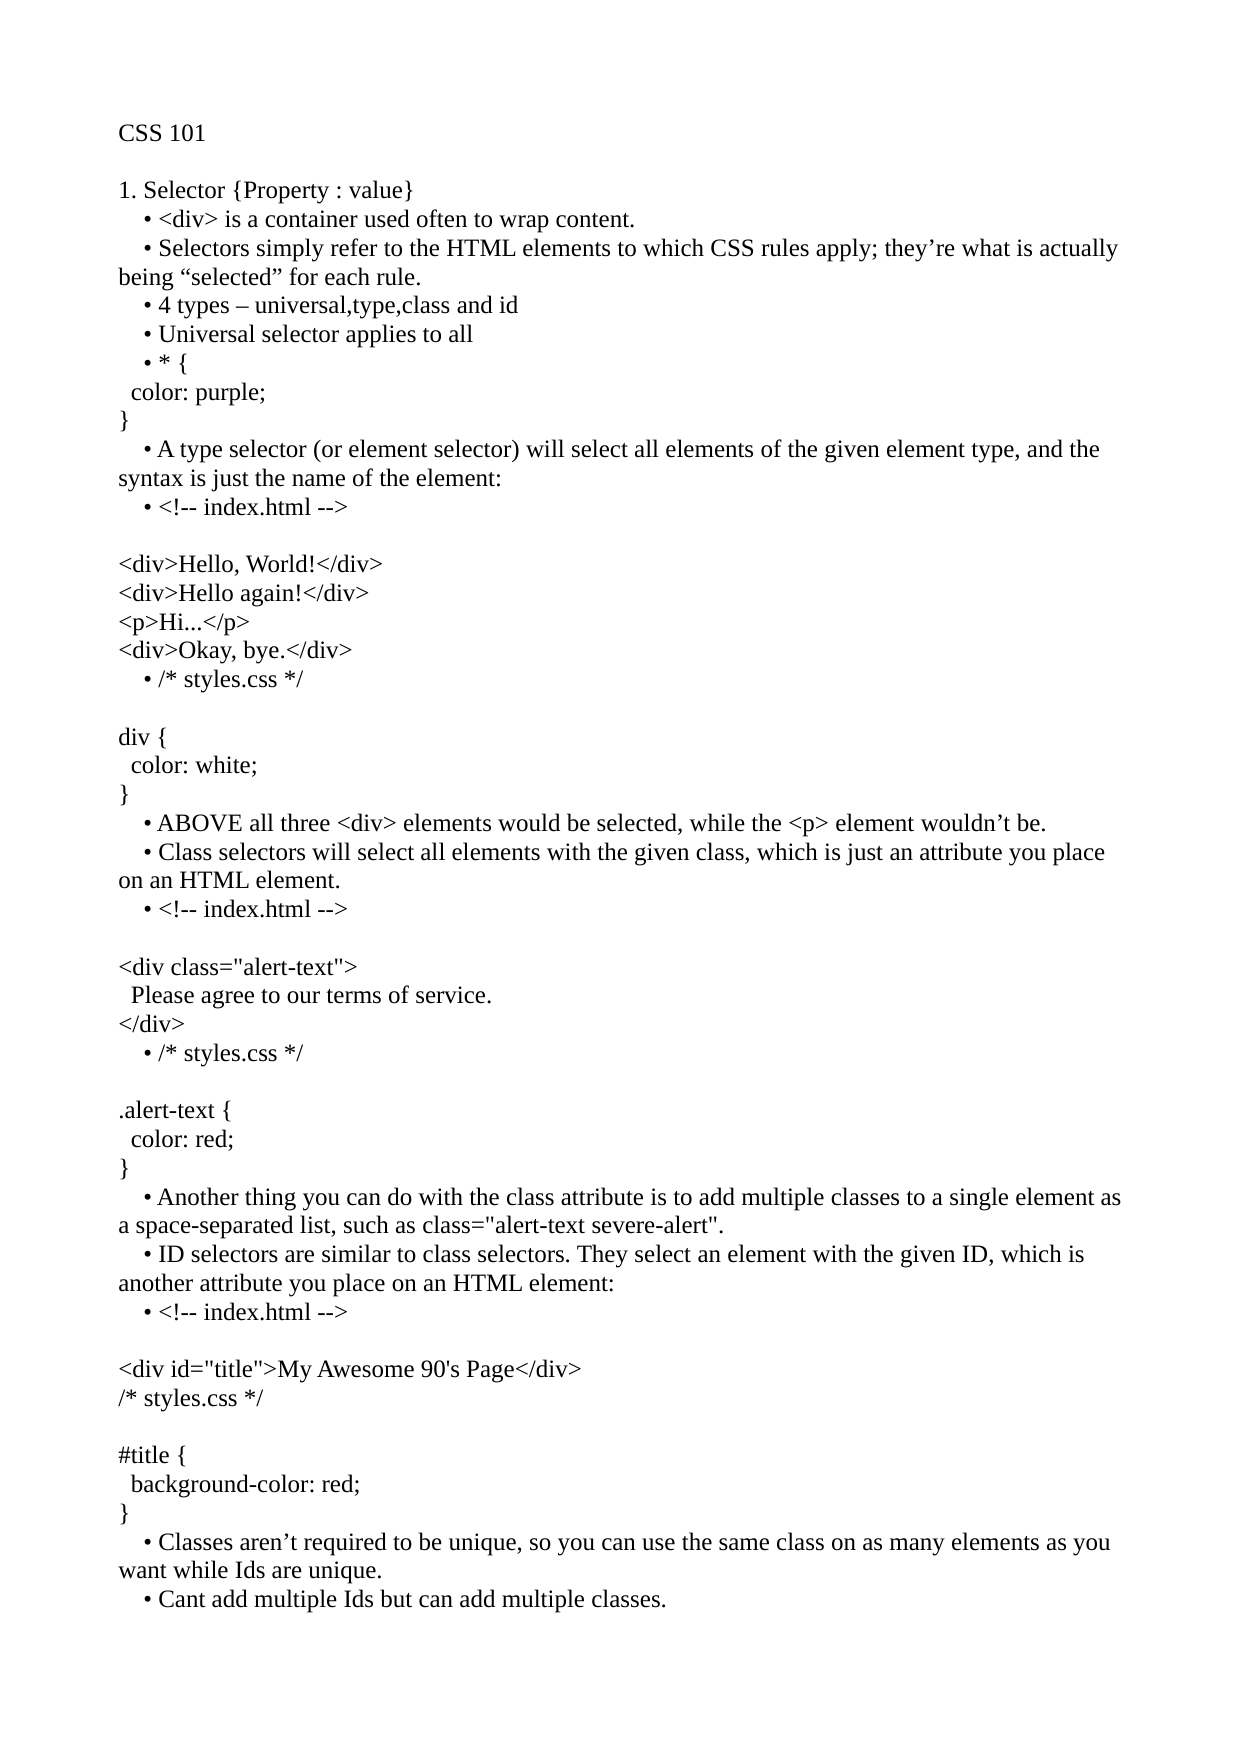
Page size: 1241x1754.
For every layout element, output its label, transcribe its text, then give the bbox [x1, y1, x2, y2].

text • <!-- index.html --> [118, 1297, 1122, 1326]
text 1. Selector {Property : value} [118, 176, 1122, 204]
text CSS 101 [118, 118, 1122, 147]
text • 4 types – universal,type,class and id [118, 291, 1122, 319]
text } [118, 406, 1122, 434]
text } [118, 1498, 1122, 1527]
text /* styles.css */ [118, 1383, 1122, 1412]
text • /* styles.css */ [118, 664, 1122, 693]
text • ABOVE all three <div> elements would be selected, while the <p> element wouldn’t be. [118, 808, 1122, 837]
text color: purple; [118, 377, 1122, 406]
text .alert-text { [118, 1096, 1122, 1124]
text • A type selector (or element selector) will select all elements of the given element type, and the syntax is just the name of the element: [118, 434, 1122, 492]
text Please agree to our terms of service. [118, 981, 1122, 1009]
text background-color: red; [118, 1469, 1122, 1498]
text <div>Hello, World!</div> [118, 549, 1122, 578]
text div { [118, 722, 1122, 751]
text </div> [118, 1009, 1122, 1038]
text • <!-- index.html --> [118, 894, 1122, 923]
text • Cant add multiple Ids but can add multiple classes. [118, 1584, 1122, 1613]
text • ID selectors are similar to class selectors. They select an element with the given ID, which is another attribute you place on an HTML element: [118, 1239, 1122, 1297]
text color: red; [118, 1124, 1122, 1153]
text color: white; [118, 751, 1122, 779]
text • Universal selector applies to all [118, 319, 1122, 348]
text • Another thing you can do with the class attribute is to add multiple classes to a single element as a space-separated list, such as class="alert-text severe-alert". [118, 1182, 1122, 1239]
text } [118, 779, 1122, 808]
text #title { [118, 1441, 1122, 1469]
text <div>Okay, bye.</div> [118, 636, 1122, 664]
text • /* styles.css */ [118, 1038, 1122, 1067]
text <div class="alert-text"> [118, 952, 1122, 981]
text • Classes aren’t required to be unique, so you can use the same class on as many elements as you want while Ids are unique. [118, 1527, 1122, 1584]
text • Selectors simply refer to the HTML elements to which CSS rules apply; they’re what is actually being “selected” for each rule. [118, 233, 1122, 291]
text <p>Hi...</p> [118, 607, 1122, 636]
text <div id="title">My Awesome 90's Page</div> [118, 1354, 1122, 1383]
text • Class selectors will select all elements with the given class, which is just an attribute you place on an HTML element. [118, 837, 1122, 894]
text • <!-- index.html --> [118, 492, 1122, 521]
text } [118, 1153, 1122, 1182]
text • <div> is a container used often to wrap content. [118, 204, 1122, 233]
text • * { [118, 348, 1122, 377]
text <div>Hello again!</div> [118, 578, 1122, 607]
